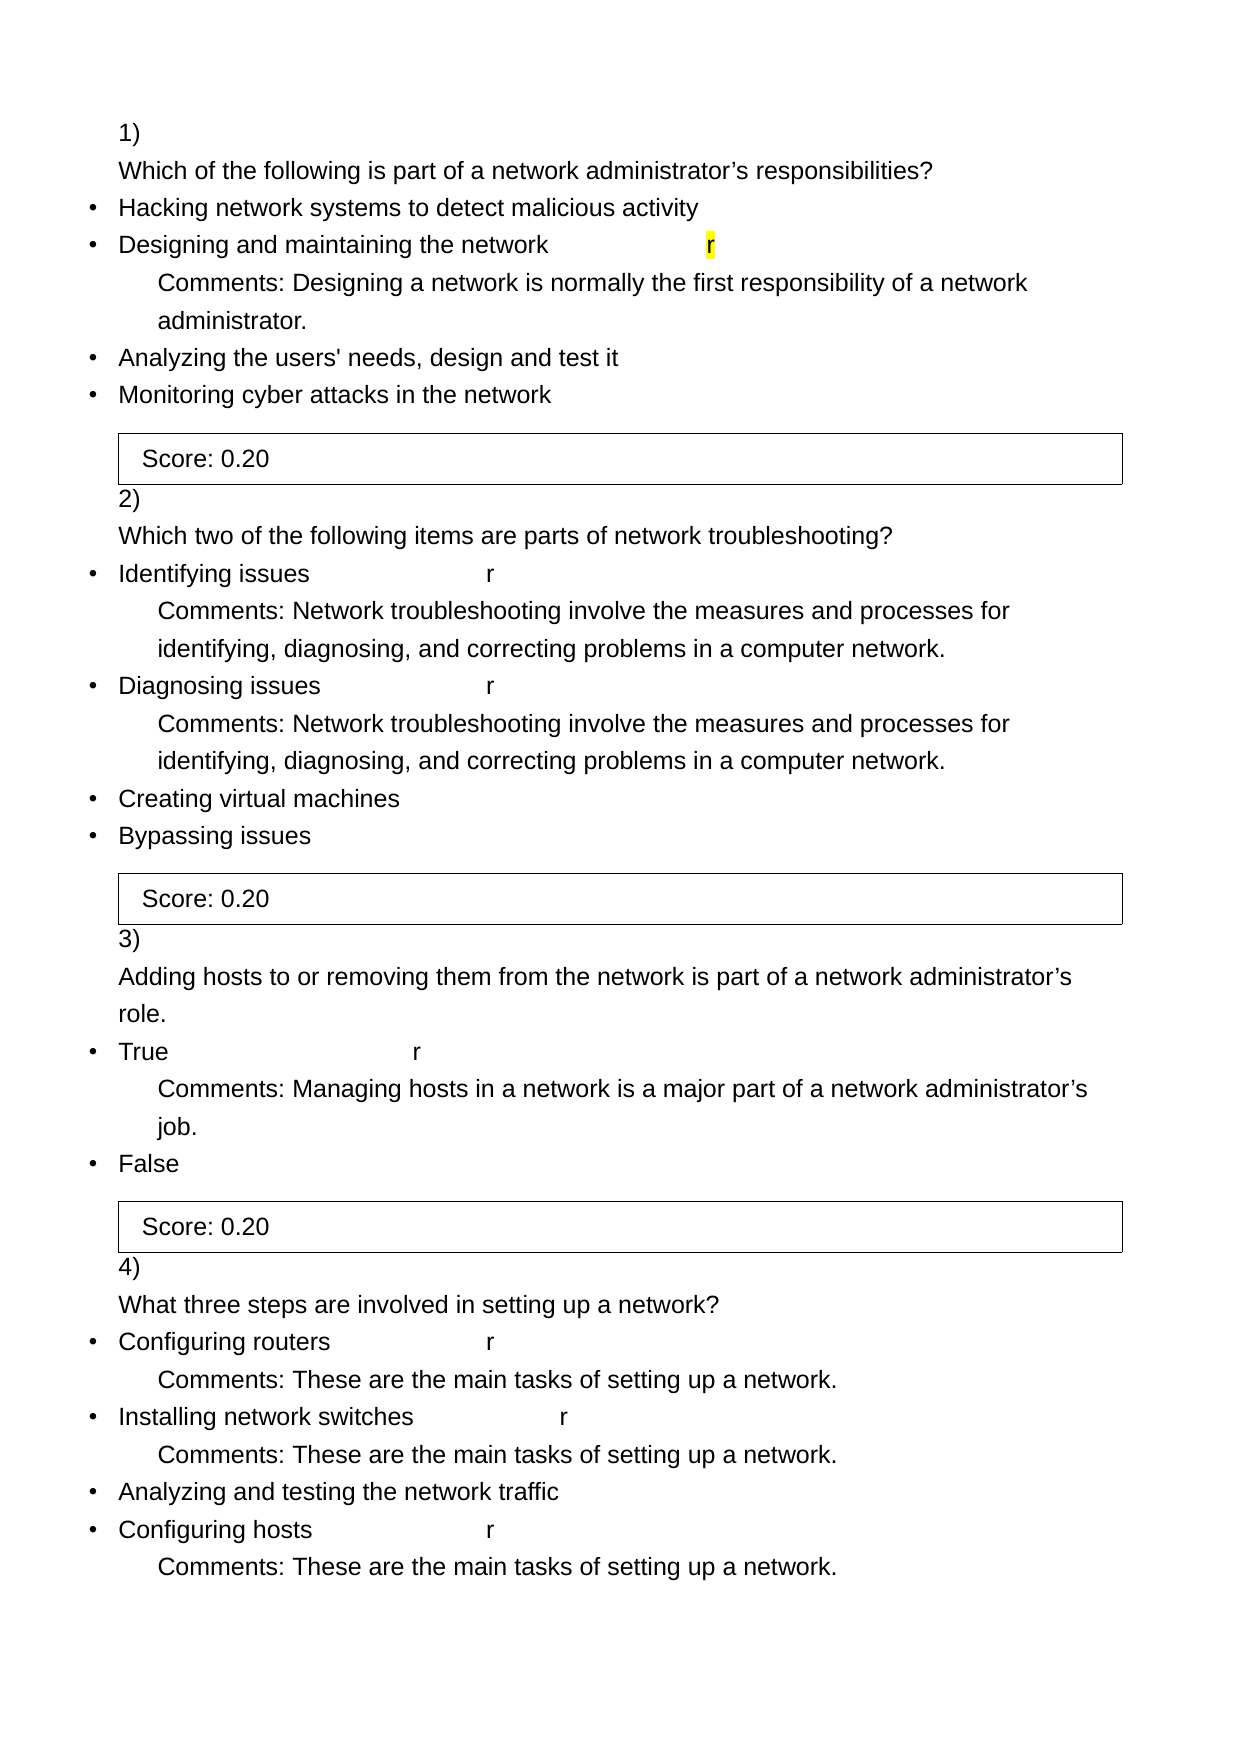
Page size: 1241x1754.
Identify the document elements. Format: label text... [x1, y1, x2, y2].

list Comments: These are the main tasks of setting up a network. [157, 1431, 1122, 1468]
text Which two of the following items are parts of network troubleshooting? [118, 512, 1122, 550]
list Monitoring cyber attacks in the network [118, 372, 1122, 409]
list Designing and maintaining the network r [118, 222, 1122, 259]
text Adding hosts to or removing them from the network is part of a network administrator’s role. [118, 953, 1122, 1028]
list Comments: These are the main tasks of setting up a network. [157, 1356, 1122, 1393]
list Configuring hosts r [118, 1506, 1122, 1543]
list Analyzing and testing the network traffic [118, 1468, 1122, 1506]
list Comments: Network troubleshooting involve the measures and processes for identifying, diagnosing, and correcting problems in a computer network. [157, 587, 1122, 662]
list Configuring routers r [118, 1318, 1122, 1356]
text 1) [118, 118, 1114, 147]
text 3) [118, 925, 1114, 953]
list True r [118, 1028, 1122, 1065]
list Creating virtual machines [118, 775, 1122, 812]
list Bypassing issues [118, 812, 1122, 850]
list Comments: Network troubleshooting involve the measures and processes for identifying, diagnosing, and correcting problems in a computer network. [157, 700, 1122, 775]
text Which of the following is part of a network administrator’s responsibilities? [118, 147, 1122, 184]
text Score: 0.20 [119, 874, 1122, 924]
list Installing network switches r [118, 1393, 1122, 1431]
list Hacking network systems to detect malicious activity [118, 184, 1122, 222]
text What three steps are involved in setting up a network? [118, 1281, 1122, 1318]
list Comments: Designing a network is normally the first responsibility of a network administrator. [157, 259, 1122, 334]
text 2) [118, 485, 1114, 512]
list Diagnosing issues r [118, 662, 1122, 700]
text Score: 0.20 [119, 1202, 1122, 1252]
text Score: 0.20 [119, 434, 1122, 484]
list Analyzing the users' needs, design and test it [118, 334, 1122, 372]
text 4) [118, 1253, 1114, 1281]
list Identifying issues r [118, 550, 1122, 587]
list False [118, 1140, 1122, 1178]
list Comments: Managing hosts in a network is a major part of a network administrator’s job. [157, 1065, 1122, 1140]
list Comments: These are the main tasks of setting up a network. [157, 1543, 1122, 1581]
